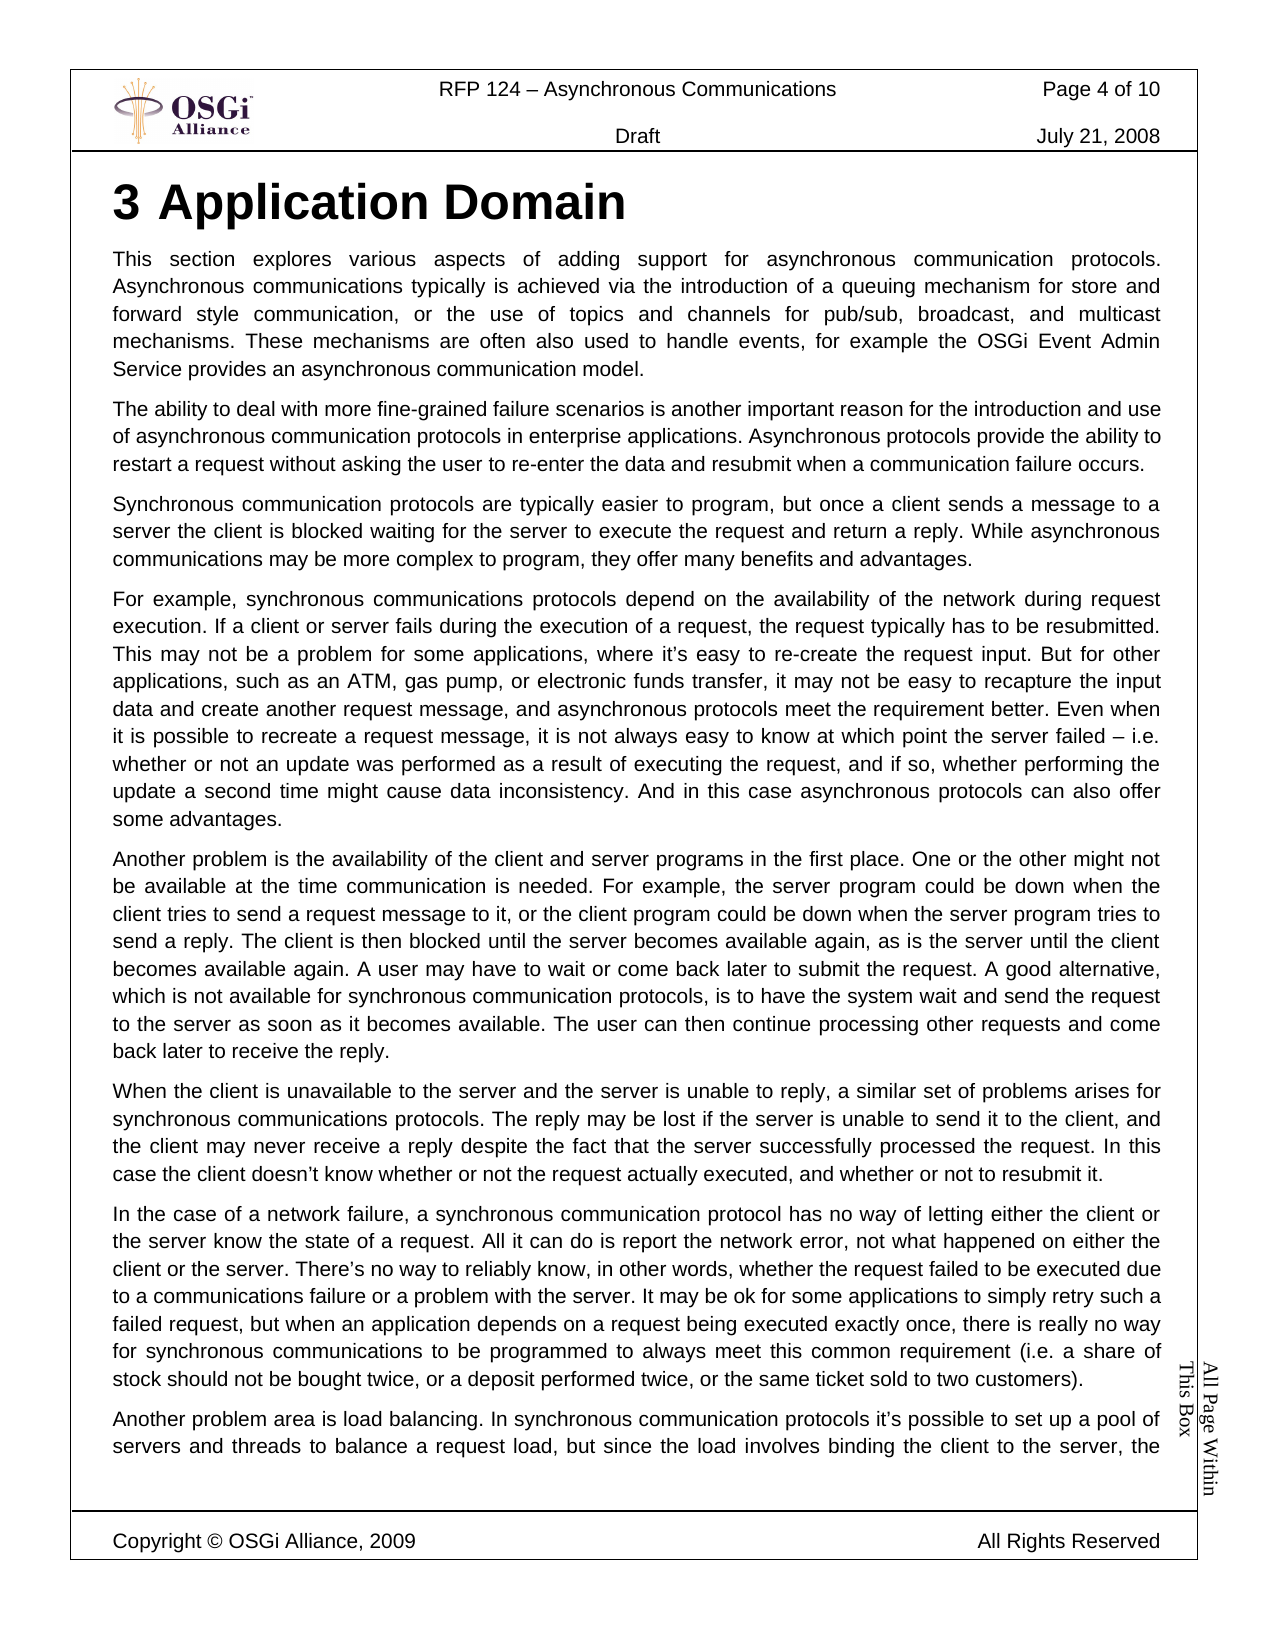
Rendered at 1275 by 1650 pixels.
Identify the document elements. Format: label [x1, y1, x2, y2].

picture [114, 78, 254, 144]
